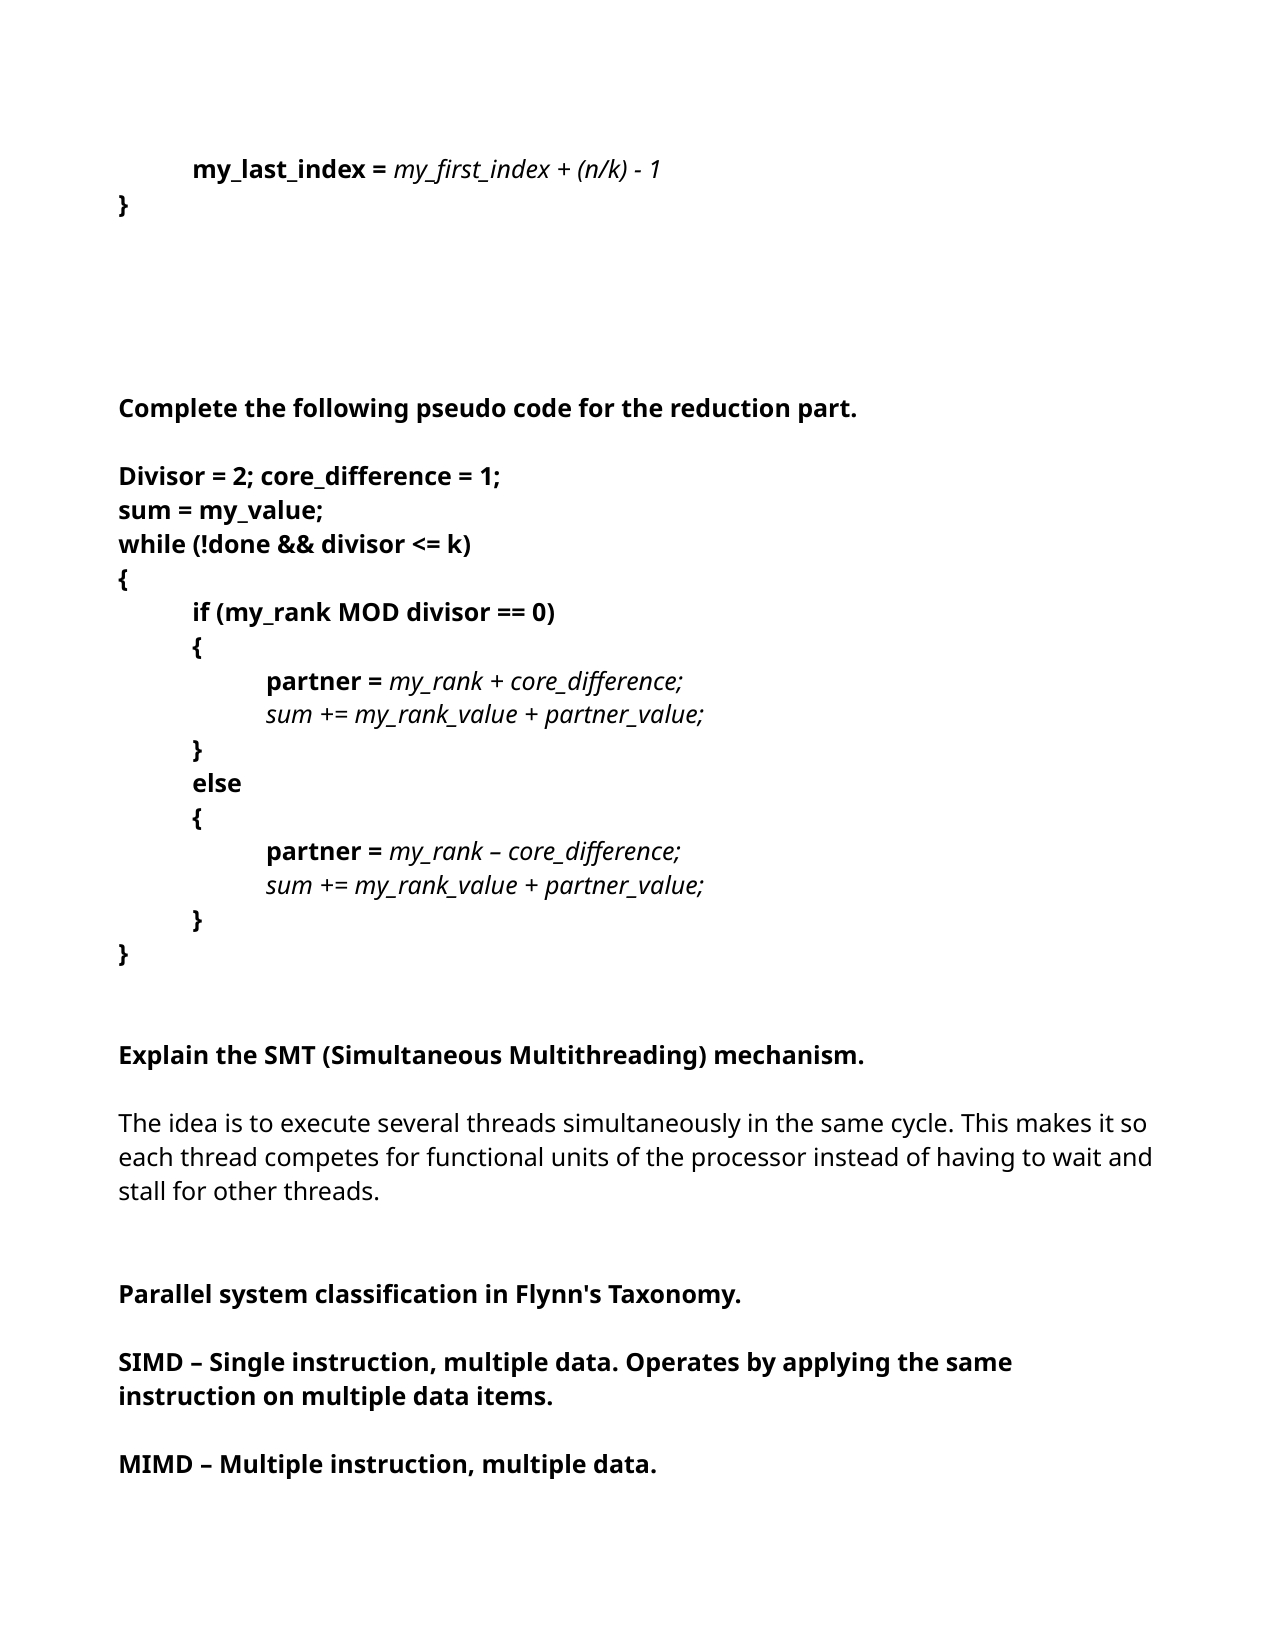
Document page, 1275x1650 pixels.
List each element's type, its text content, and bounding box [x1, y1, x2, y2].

text { [118, 799, 1157, 833]
text Divisor = 2; core_difference = 1; [118, 459, 1157, 493]
text sum = my_value; [118, 493, 1157, 527]
text { [118, 561, 1157, 595]
text The idea is to execute several threads simultaneously in the same cycle. This makes it so each thread competes for functional units of the processor instead of having to wait and stall for other threads. [118, 1106, 1157, 1208]
text sum += my_rank_value + partner_value; [118, 867, 1157, 902]
text { [118, 629, 1157, 663]
text } [118, 936, 1157, 970]
text } [118, 731, 1157, 765]
text while (!done && divisor <= k) [118, 527, 1157, 561]
text Complete the following pseudo code for the reduction part. [118, 391, 1157, 425]
text } [118, 186, 1157, 220]
text } [118, 902, 1157, 936]
text partner = my_rank + core_difference; [118, 663, 1157, 697]
text if (my_rank MOD divisor == 0) [118, 595, 1157, 629]
text sum += my_rank_value + partner_value; [118, 697, 1157, 731]
text else [118, 765, 1157, 799]
text Parallel system classification in Flynn's Taxonomy. [118, 1276, 1157, 1310]
text Explain the SMT (Simultaneous Multithreading) mechanism. [118, 1038, 1157, 1072]
text partner = my_rank – core_difference; [118, 833, 1157, 867]
text MIMD – Multiple instruction, multiple data. [118, 1447, 1157, 1481]
text my_last_index = my_first_index + (n/k) - 1 [118, 152, 1157, 186]
text SIMD – Single instruction, multiple data. Operates by applying the same instruction on multiple data items. [118, 1344, 1157, 1412]
